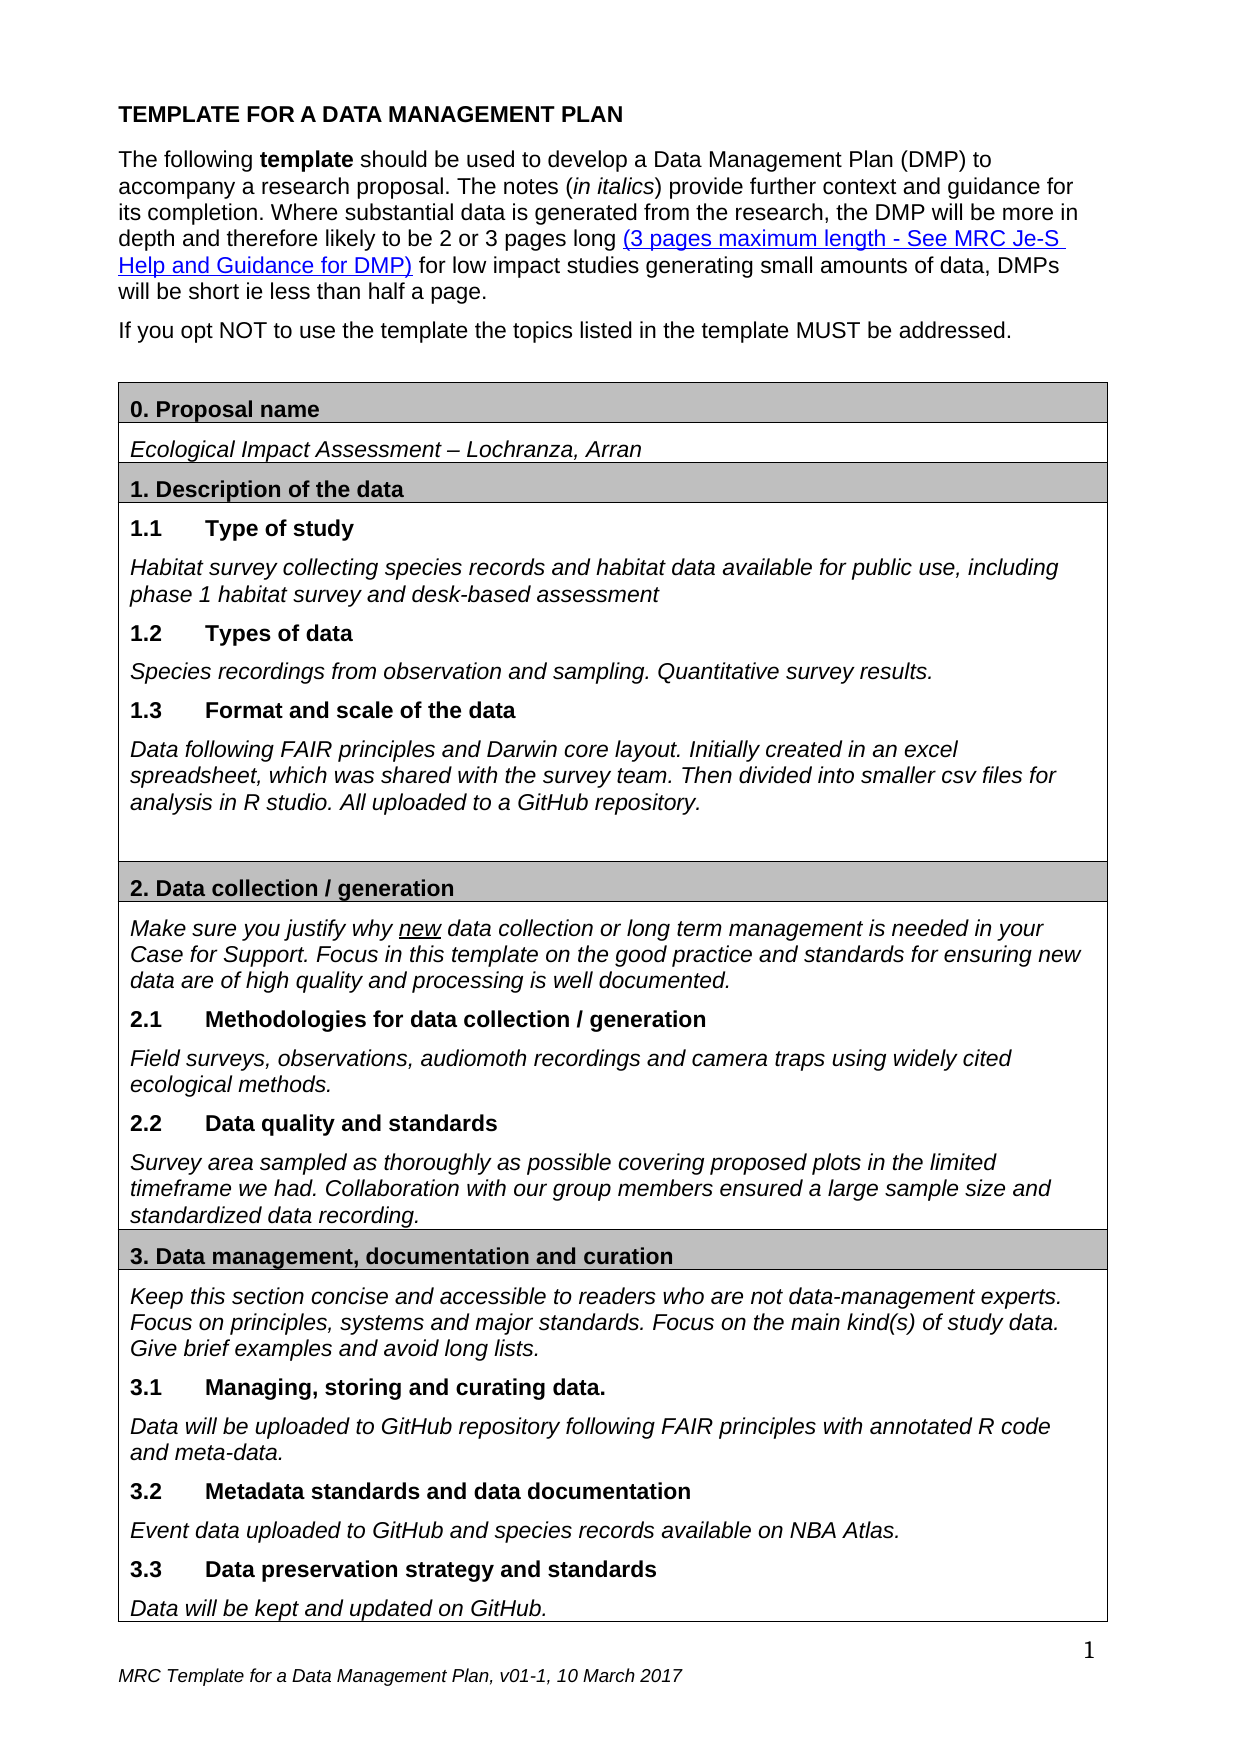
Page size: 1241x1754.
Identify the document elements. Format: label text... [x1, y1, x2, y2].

table_cell 2. Data collection / generation [119, 862, 1107, 901]
table_cell Make sure you justify why new data collection or long term management is needed in your Case for Support. Focus in this template on the good practice and standards for ensuring new data are of high quality and processing is well documented. 2.1 Methodologies for data collection / generation Field surveys, observations, audiomoth recordings and camera traps using widely cited ecological methods. 2.2 Data quality and standards Survey area sampled as thoroughly as possible covering proposed plots in the limited timeframe we had. Collaboration with our group members ensured a large sample size and standardized data recording. [119, 902, 1107, 1229]
table_cell Keep this section concise and accessible to readers who are not data-management experts. Focus on principles, systems and major standards. Focus on the main kind(s) of study data. Give brief examples and avoid long lists. 3.1 Managing, storing and curating data. Data will be uploaded to GitHub repository following FAIR principles with annotated R code and meta-data. 3.2 Metadata standards and data documentation Event data uploaded to GitHub and species records available on NBA Atlas. 3.3 Data preservation strategy and standards Data will be kept and updated on GitHub. [119, 1270, 1107, 1621]
subtitle TEMPLATE FOR A DATA MANAGEMENT PLAN [118, 100, 1093, 128]
table_cell 1.1 Type of study Habitat survey collecting species records and habitat data available for public use, including phase 1 habitat survey and desk-based assessment 1.2 Types of data Species recordings from observation and sampling. Quantitative survey results. 1.3 Format and scale of the data Data following FAIR principles and Darwin core layout. Initially created in an excel spreadsheet, which was shared with the survey team. Then divided into smaller csv files for analysis in R studio. All uploaded to a GitHub repository. [119, 503, 1107, 861]
table_cell 1. Description of the data [119, 463, 1107, 502]
table_header 0. Proposal name [119, 383, 1107, 422]
subtitle If you opt NOT to use the template the topics listed in the template MUST be addressed. [118, 317, 1093, 343]
table_cell Ecological Impact Assessment – Lochranza, Arran [119, 423, 1107, 462]
subtitle The following template should be used to develop a Data Management Plan (DMP) to accompany a research proposal. The notes (in italics) provide further context and guidance for its completion. Where substantial data is generated from the research, the DMP will be more in depth and therefore likely to be 2 or 3 pages long (3 pages maximum length - See MRC Je-S Help and Guidance for DMP) for low impact studies generating small amounts of data, DMPs will be short ie less than half a page. [118, 146, 1093, 304]
table_cell 3. Data management, documentation and curation [119, 1230, 1107, 1269]
